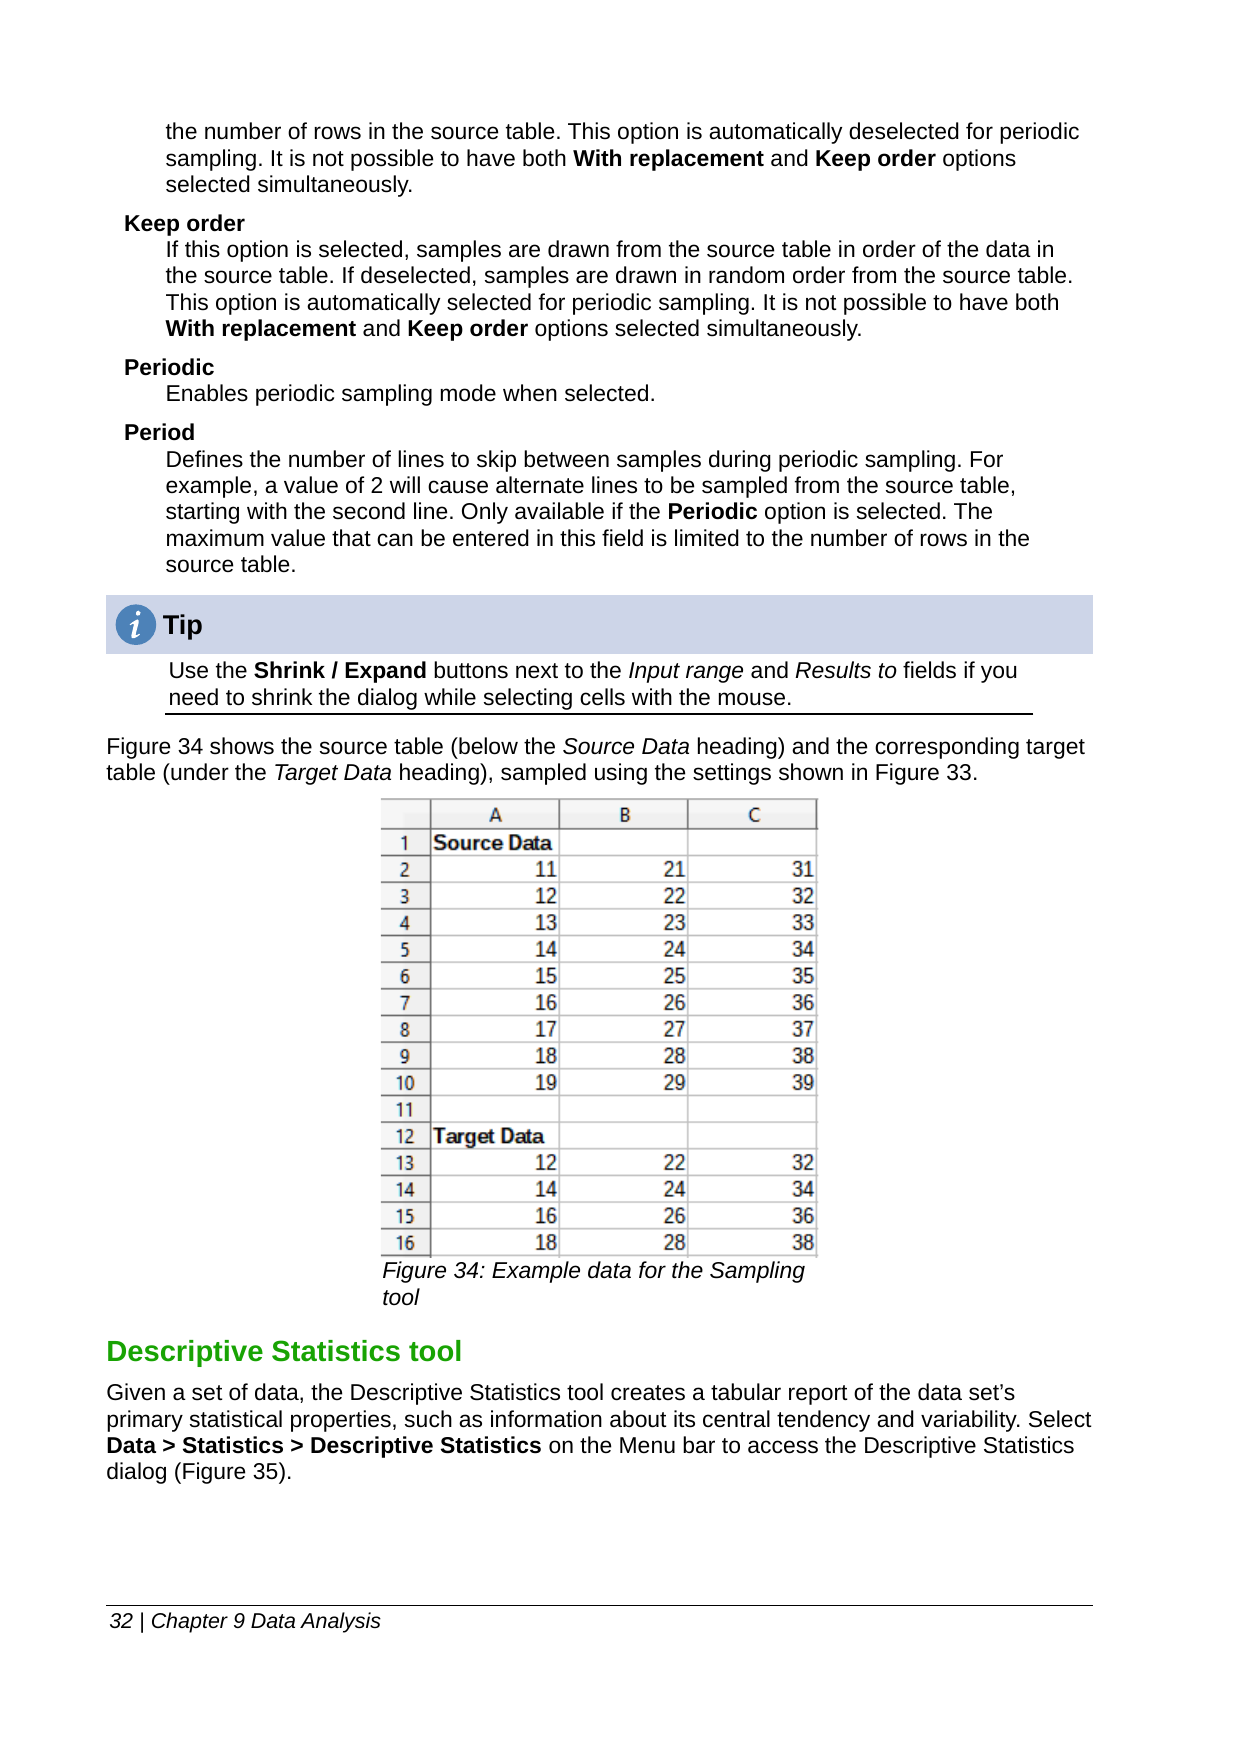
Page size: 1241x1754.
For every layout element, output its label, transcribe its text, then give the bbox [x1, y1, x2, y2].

text Periodic [124, 354, 1093, 380]
text Defines the number of lines to skip between samples during periodic sampling. For example, a value of 2 will cause alternate lines to be sampled from the source table, starting with the second line. Only available if the Periodic option is selected. The maximum value that can be entered in this field is limited to the number of rows in the source table. [165, 446, 1093, 577]
subtitle Descriptive Statistics tool [106, 1334, 1093, 1367]
picture [380, 798, 819, 1258]
text Use the Shrink / Expand buttons next to the Input range and Results to fields if you need to shrink the dialog while selecting cells with the mouse. [165, 654, 1033, 713]
text Figure 34: Example data for the Sampling tool [382, 1258, 817, 1310]
text Given a set of data, the Descriptive Statistics tool creates a tabular report of the data set’s primary statistical properties, such as information about its central tendency and variability. Select Data > Statistics > Descriptive Statistics on the Menu bar to access the Descriptive Statistics dialog (Figure 35). [106, 1379, 1093, 1484]
text the number of rows in the source table. This option is automatically deselected for periodic sampling. It is not possible to have both With replacement and Keep order options selected simultaneously. [165, 118, 1093, 197]
text Keep order [124, 210, 1093, 236]
text Period [124, 419, 1093, 446]
text If this option is selected, samples are drawn from the source table in order of the data in the source table. If deselected, samples are drawn in random order from the source table. This option is automatically selected for periodic sampling. It is not possible to have both With replacement and Keep order options selected simultaneously. [165, 236, 1093, 341]
subtitle Tip [106, 595, 1093, 654]
text Enables periodic sampling mode when selected. [165, 380, 1093, 407]
text Figure 34 shows the source table (below the Source Data heading) and the corresponding target table (under the Target Data heading), sampled using the settings shown in Figure 33. [106, 733, 1093, 786]
